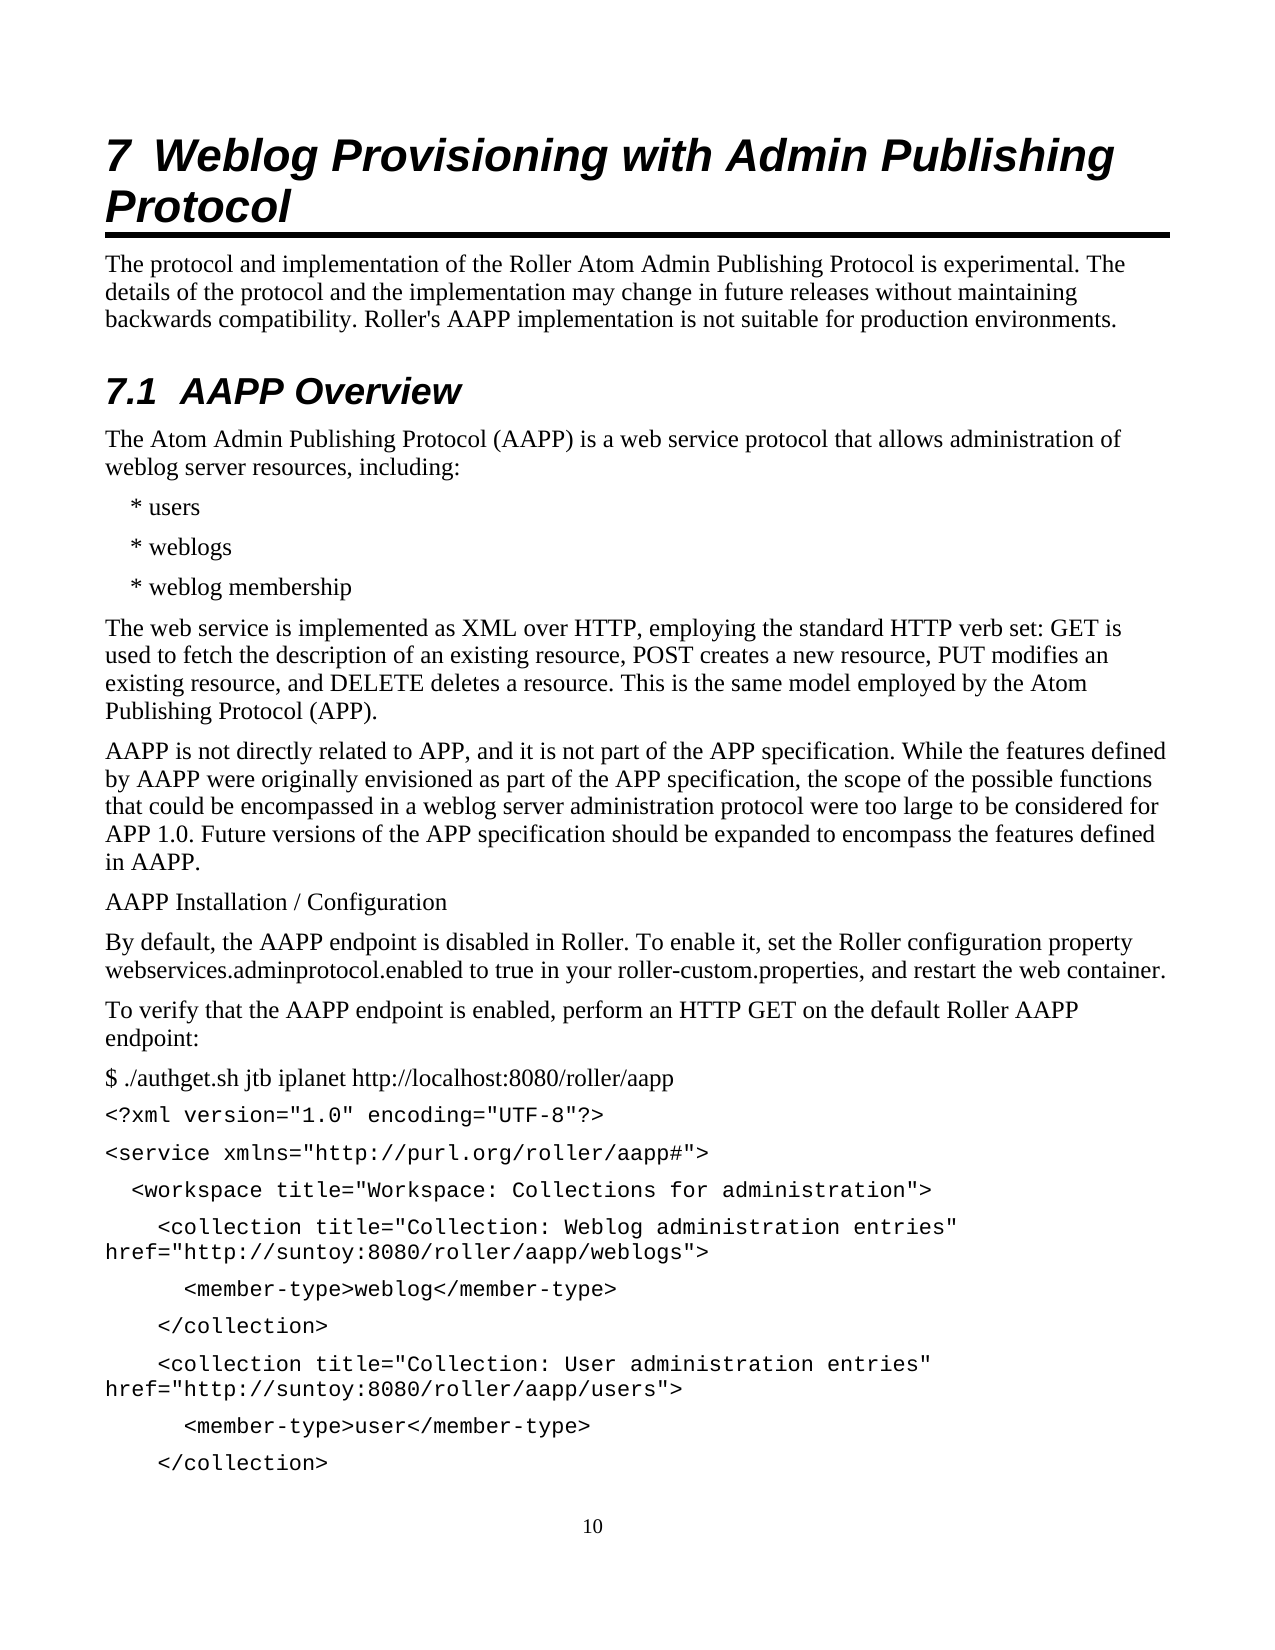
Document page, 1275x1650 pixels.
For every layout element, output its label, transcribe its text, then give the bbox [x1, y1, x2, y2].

text The protocol and implementation of the Roller Atom Admin Publishing Protocol is experimental. The details of the protocol and the implementation may change in future releases without maintaining backwards compatibility. Roller's AAPP implementation is not suitable for production environments. [105, 250, 1170, 333]
text AAPP Installation / Configuration [105, 888, 1170, 916]
text <service xmlns="http://purl.org/roller/aapp#"> [105, 1142, 1170, 1166]
text <?xml version="1.0" encoding="UTF-8"?> [105, 1104, 1170, 1129]
text The Atom Admin Publishing Protocol (AAPP) is a web service protocol that allows administration of weblog server resources, including: [105, 425, 1170, 481]
subtitle AAPP Overview [105, 371, 1170, 413]
text <member-type>user</member-type> [105, 1415, 1170, 1440]
text By default, the AAPP endpoint is disabled in Roller. To enable it, set the Roller configuration property webservices.adminprotocol.enabled to true in your roller-custom.properties, and restart the web container. [105, 928, 1170, 984]
text The web service is implemented as XML over HTTP, employing the standard HTTP verb set: GET is used to fetch the description of an existing resource, POST creates a new resource, PUT modifies an existing resource, and DELETE deletes a resource. This is the same model employed by the Atom Publishing Protocol (APP). [105, 614, 1170, 724]
text <workspace title="Workspace: Collections for administration"> [105, 1179, 1170, 1204]
text <collection title="Collection: User administration entries" href="http://suntoy:8080/roller/aapp/users"> [105, 1353, 1170, 1402]
text <member-type>weblog</member-type> [105, 1278, 1170, 1303]
text </collection> [105, 1452, 1170, 1477]
text AAPP is not directly related to APP, and it is not part of the APP specification. While the features defined by AAPP were originally envisioned as part of the APP specification, the scope of the possible functions that could be encompassed in a weblog server administration protocol were too large to be considered for APP 1.0. Future versions of the APP specification should be expanded to encompass the features defined in AAPP. [105, 737, 1170, 876]
text <collection title="Collection: Weblog administration entries" href="http://suntoy:8080/roller/aapp/weblogs"> [105, 1216, 1170, 1266]
text </collection> [105, 1316, 1170, 1340]
text * users [105, 493, 1170, 521]
subtitle Weblog Provisioning with Admin Publishing Protocol [105, 130, 1170, 232]
text $ ./authget.sh jtb iplanet http://localhost:8080/roller/aapp [105, 1064, 1170, 1092]
text * weblog membership [105, 573, 1170, 601]
text To verify that the AAPP endpoint is enabled, perform an HTTP GET on the default Roller AAPP endpoint: [105, 996, 1170, 1052]
text * weblogs [105, 533, 1170, 561]
